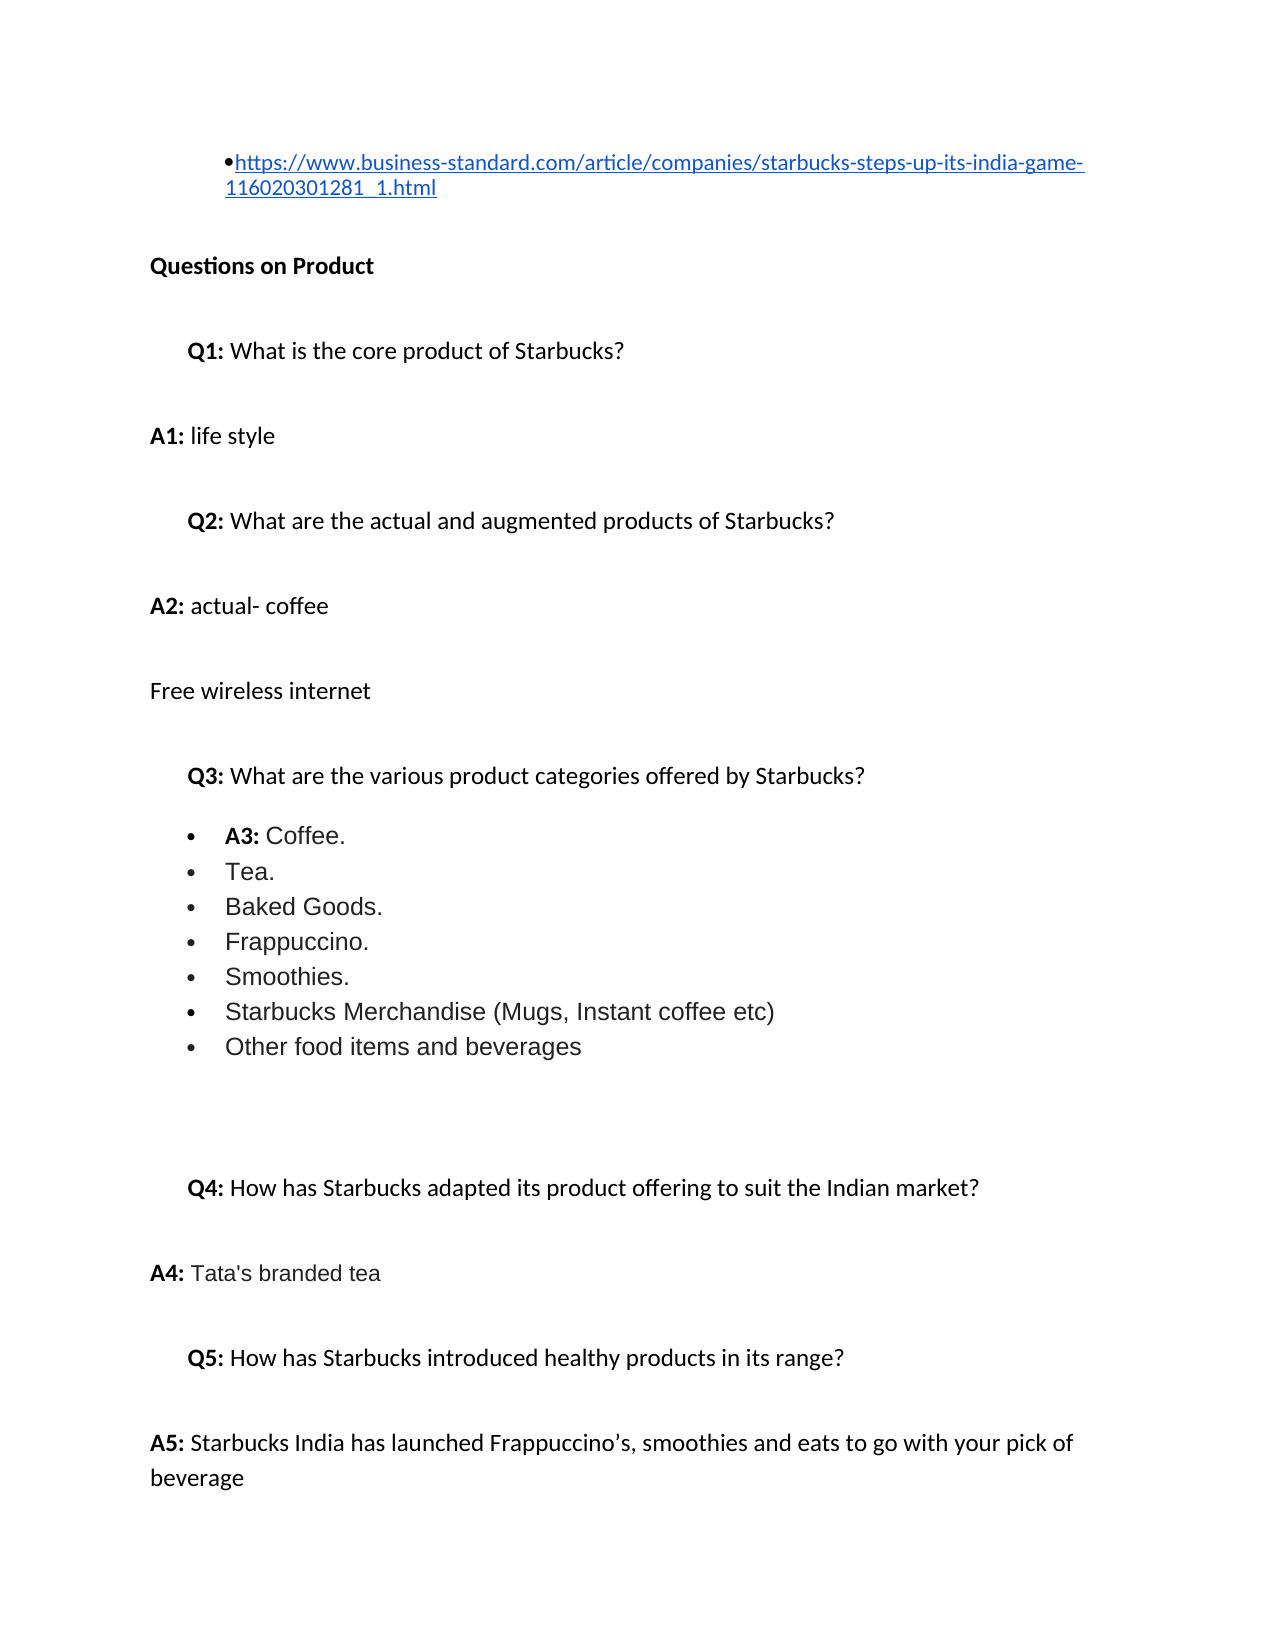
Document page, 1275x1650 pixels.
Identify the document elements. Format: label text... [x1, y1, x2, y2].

list Baked Goods. [187, 892, 1125, 921]
text Q3: What are the various product categories offered by Starbucks? [187, 760, 1125, 791]
text Q1: What is the core product of Starbucks? [187, 335, 1125, 366]
list Starbucks Merchandise (Mugs, Instant coffee etc) [187, 997, 1125, 1026]
list https://www.business-standard.com/article/companies/starbucks-steps-up-its-india-game-116020301281_1.html [225, 150, 1125, 200]
text Q5: How has Starbucks introduced healthy products in its range? [187, 1342, 1125, 1372]
text Free wireless internet [150, 675, 1125, 706]
text A1: life style [150, 420, 1125, 451]
list Tea. [187, 857, 1125, 886]
list Frappuccino. [187, 927, 1125, 956]
text A4: Tata's branded tea [150, 1257, 1125, 1287]
text Q2: What are the actual and augmented products of Starbucks? [187, 505, 1125, 536]
list Smoothies. [187, 962, 1125, 991]
list A3: Coffee. [187, 820, 1125, 851]
list Other food items and beverages [187, 1032, 1125, 1061]
text A5: Starbucks India has launched Frappuccino’s, smoothies and eats to go with your pick of beverage [150, 1427, 1125, 1492]
text Questions on Product [150, 250, 1125, 281]
text Q4: How has Starbucks adapted its product offering to suit the Indian market? [187, 1172, 1125, 1202]
text A2: actual- coffee [150, 590, 1125, 621]
